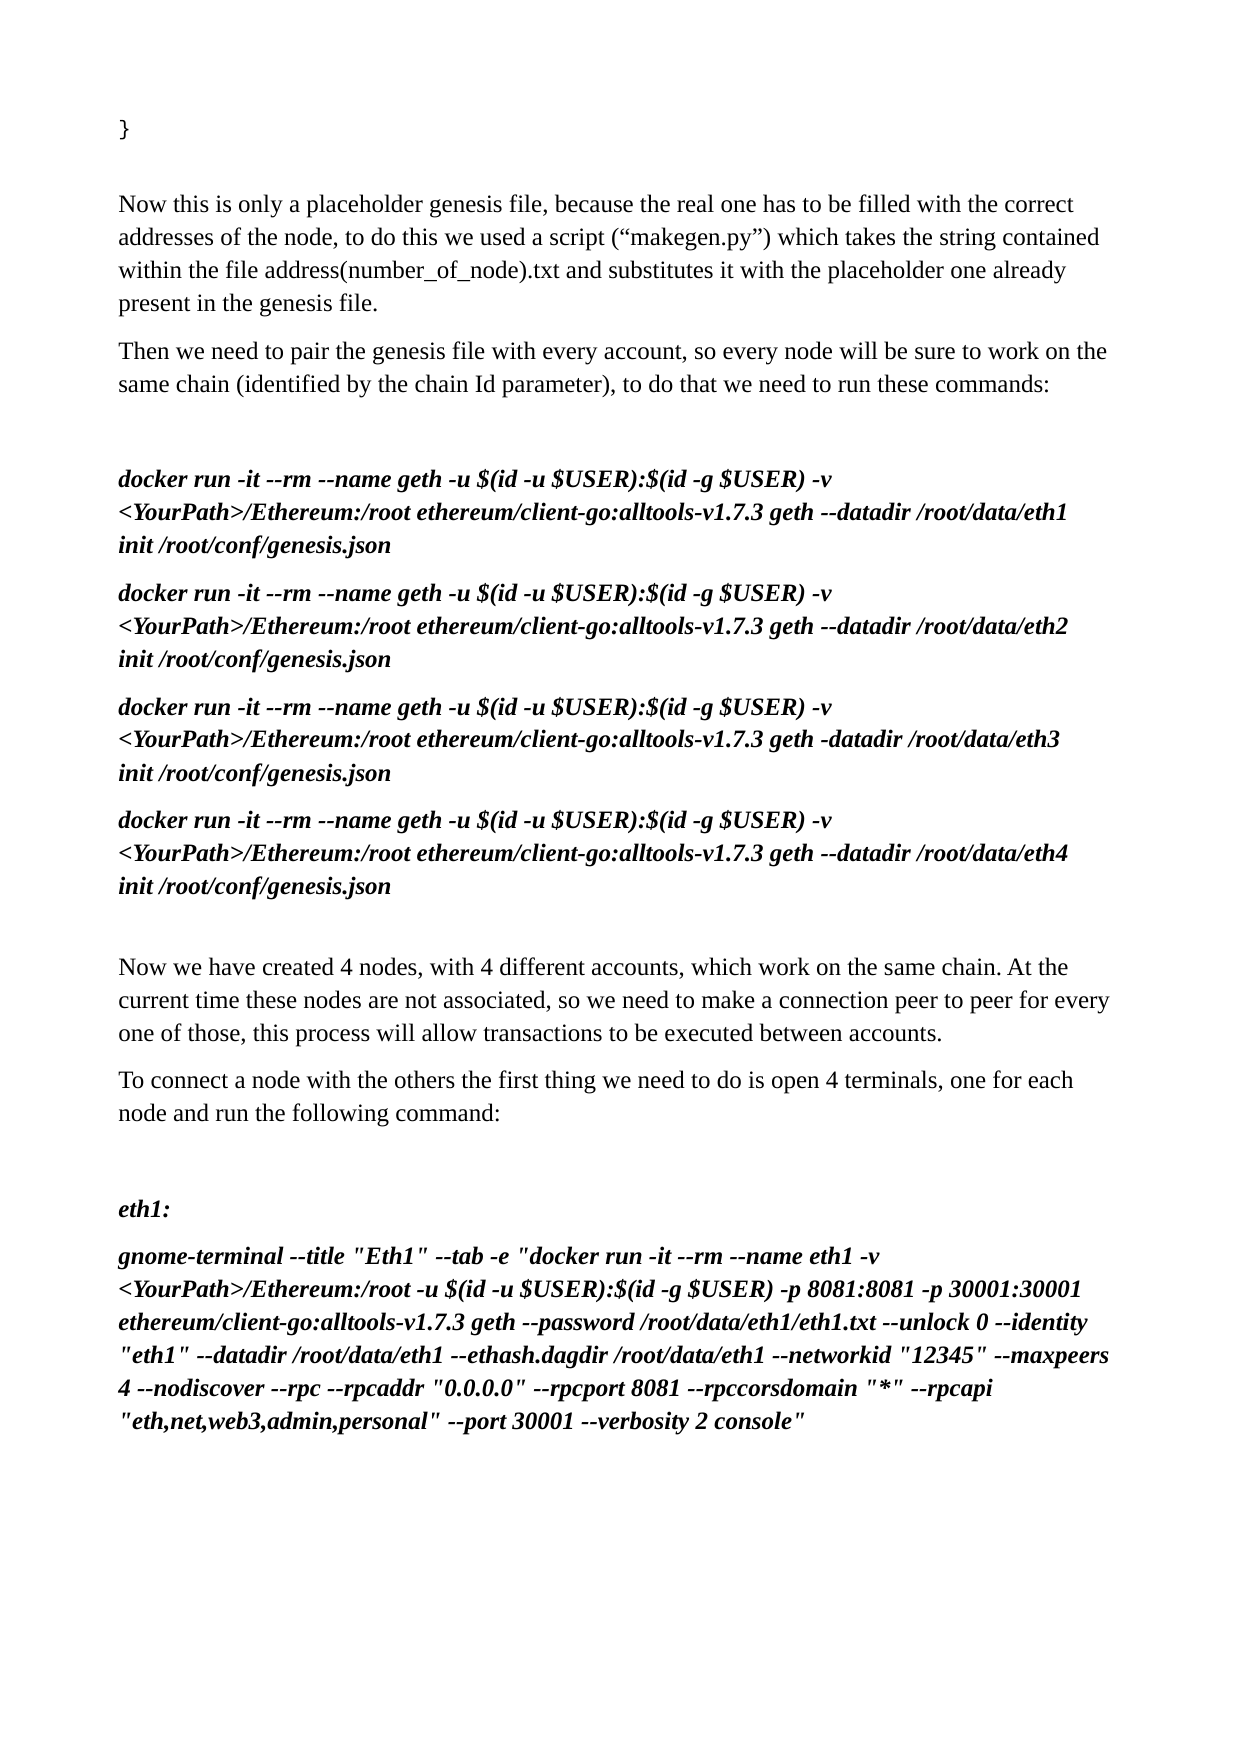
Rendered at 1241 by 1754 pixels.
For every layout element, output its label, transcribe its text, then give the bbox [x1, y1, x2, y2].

text docker run -it --rm --name geth -u $(id -u $USER):$(id -g $USER) -v <YourPath>/Ethereum:/root ethereum/client-go:alltools-v1.7.3 geth -datadir /root/data/eth3 init /root/conf/genesis.json [118, 692, 1122, 786]
text } [118, 118, 1122, 142]
text eth1: [118, 1194, 1122, 1222]
text Now this is only a placeholder genesis file, because the real one has to be filled with the correct addresses of the node, to do this we used a script (“makegen.py”) which takes the string contained within the file address(number_of_node).txt and substitutes it with the placeholder one already present in the genesis file. [118, 189, 1122, 317]
text Then we need to pair the genesis file with every account, so every node will be sure to work on the same chain (identified by the chain Id parameter), to do that we need to run these commands: [118, 336, 1122, 398]
text gnome-terminal --title "Eth1" --tab -e "docker run -it --rm --name eth1 -v <YourPath>/Ethereum:/root -u $(id -u $USER):$(id -g $USER) -p 8081:8081 -p 30001:30001 ethereum/client-go:alltools-v1.7.3 geth --password /root/data/eth1/eth1.txt --unlock 0 --identity "eth1" --datadir /root/data/eth1 --ethash.dagdir /root/data/eth1 --networkid "12345" --maxpeers 4 --nodiscover --rpc --rpcaddr "0.0.0.0" --rpcport 8081 --rpccorsdomain "*" --rpcapi "eth,net,web3,admin,personal" --port 30001 --verbosity 2 console" [118, 1241, 1122, 1435]
text Now we have created 4 nodes, with 4 different accounts, which work on the same chain. At the current time these nodes are not associated, so we need to make a connection peer to peer for every one of those, this process will allow transactions to be executed between accounts. [118, 952, 1122, 1047]
text To connect a node with the others the first thing we need to do is open 4 terminals, one for each node and run the following command: [118, 1066, 1122, 1127]
text docker run -it --rm --name geth -u $(id -u $USER):$(id -g $USER) -v <YourPath>/Ethereum:/root ethereum/client-go:alltools-v1.7.3 geth --datadir /root/data/eth2 init /root/conf/genesis.json [118, 578, 1122, 673]
text docker run -it --rm --name geth -u $(id -u $USER):$(id -g $USER) -v <YourPath>/Ethereum:/root ethereum/client-go:alltools-v1.7.3 geth --datadir /root/data/eth4 init /root/conf/genesis.json [118, 805, 1122, 933]
text docker run -it --rm --name geth -u $(id -u $USER):$(id -g $USER) -v <YourPath>/Ethereum:/root ethereum/client-go:alltools-v1.7.3 geth --datadir /root/data/eth1 init /root/conf/genesis.json [118, 464, 1122, 559]
